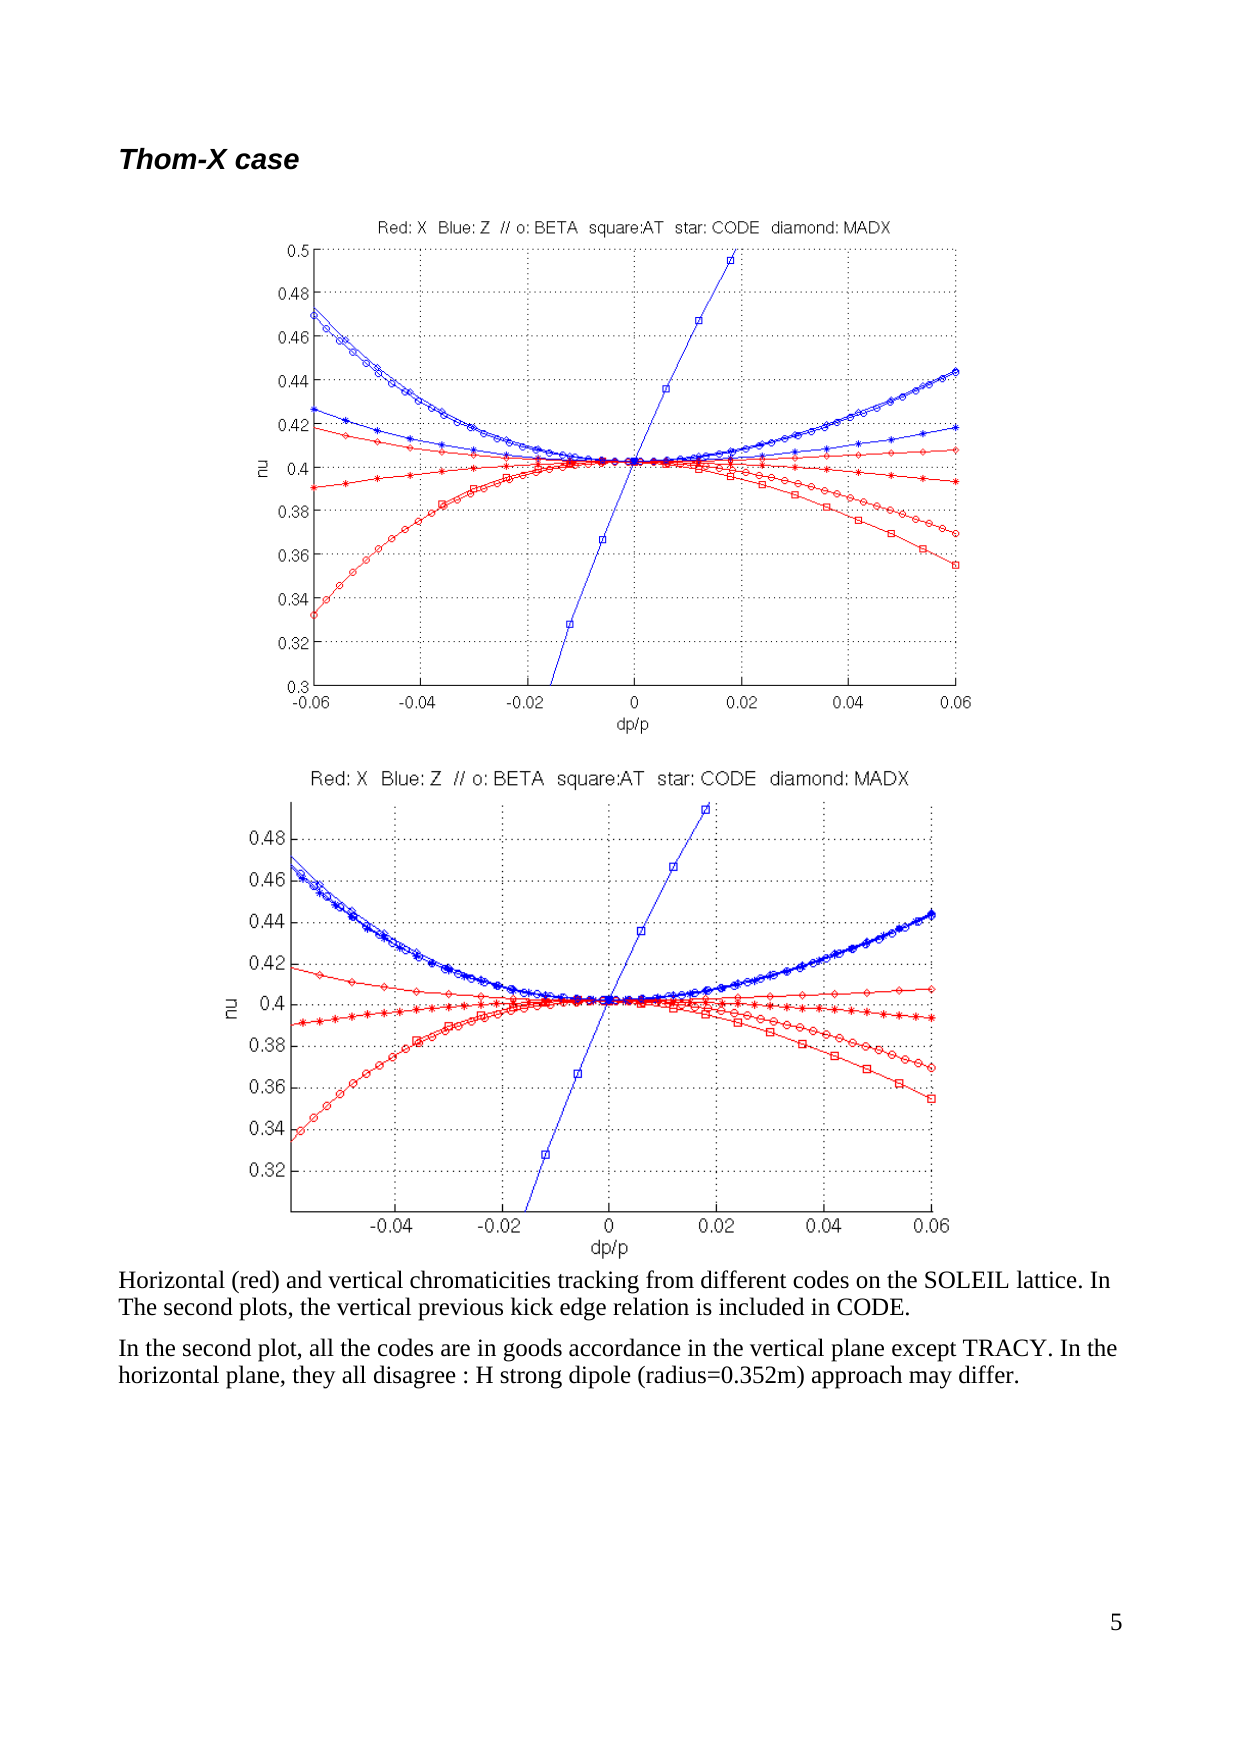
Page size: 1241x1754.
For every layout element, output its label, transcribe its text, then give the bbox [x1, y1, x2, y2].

picture [206, 209, 1034, 744]
subtitle Thom-X case [118, 143, 1122, 176]
text Horizontal (red) and vertical chromaticities tracking from different codes on the SOLEIL lattice. In The second plots, the vertical previous kick edge relation is included in CODE. [118, 188, 1122, 1321]
text In the second plot, all the codes are in goods accordance in the vertical plane except TRACY. In the horizontal plane, they all disagree : H strong dipole (radius=0.352m) approach may differ. [118, 1334, 1122, 1389]
picture [183, 764, 1011, 1266]
